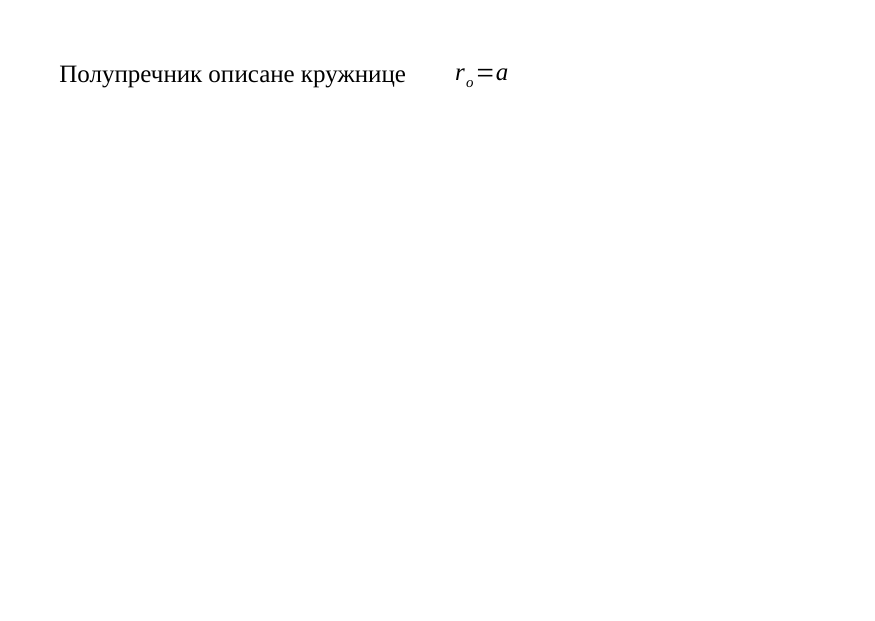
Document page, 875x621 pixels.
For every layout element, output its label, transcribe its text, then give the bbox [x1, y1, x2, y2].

table_cell Полупречник описане кружнице [59, 59, 437, 90]
table_cell [437, 59, 815, 90]
